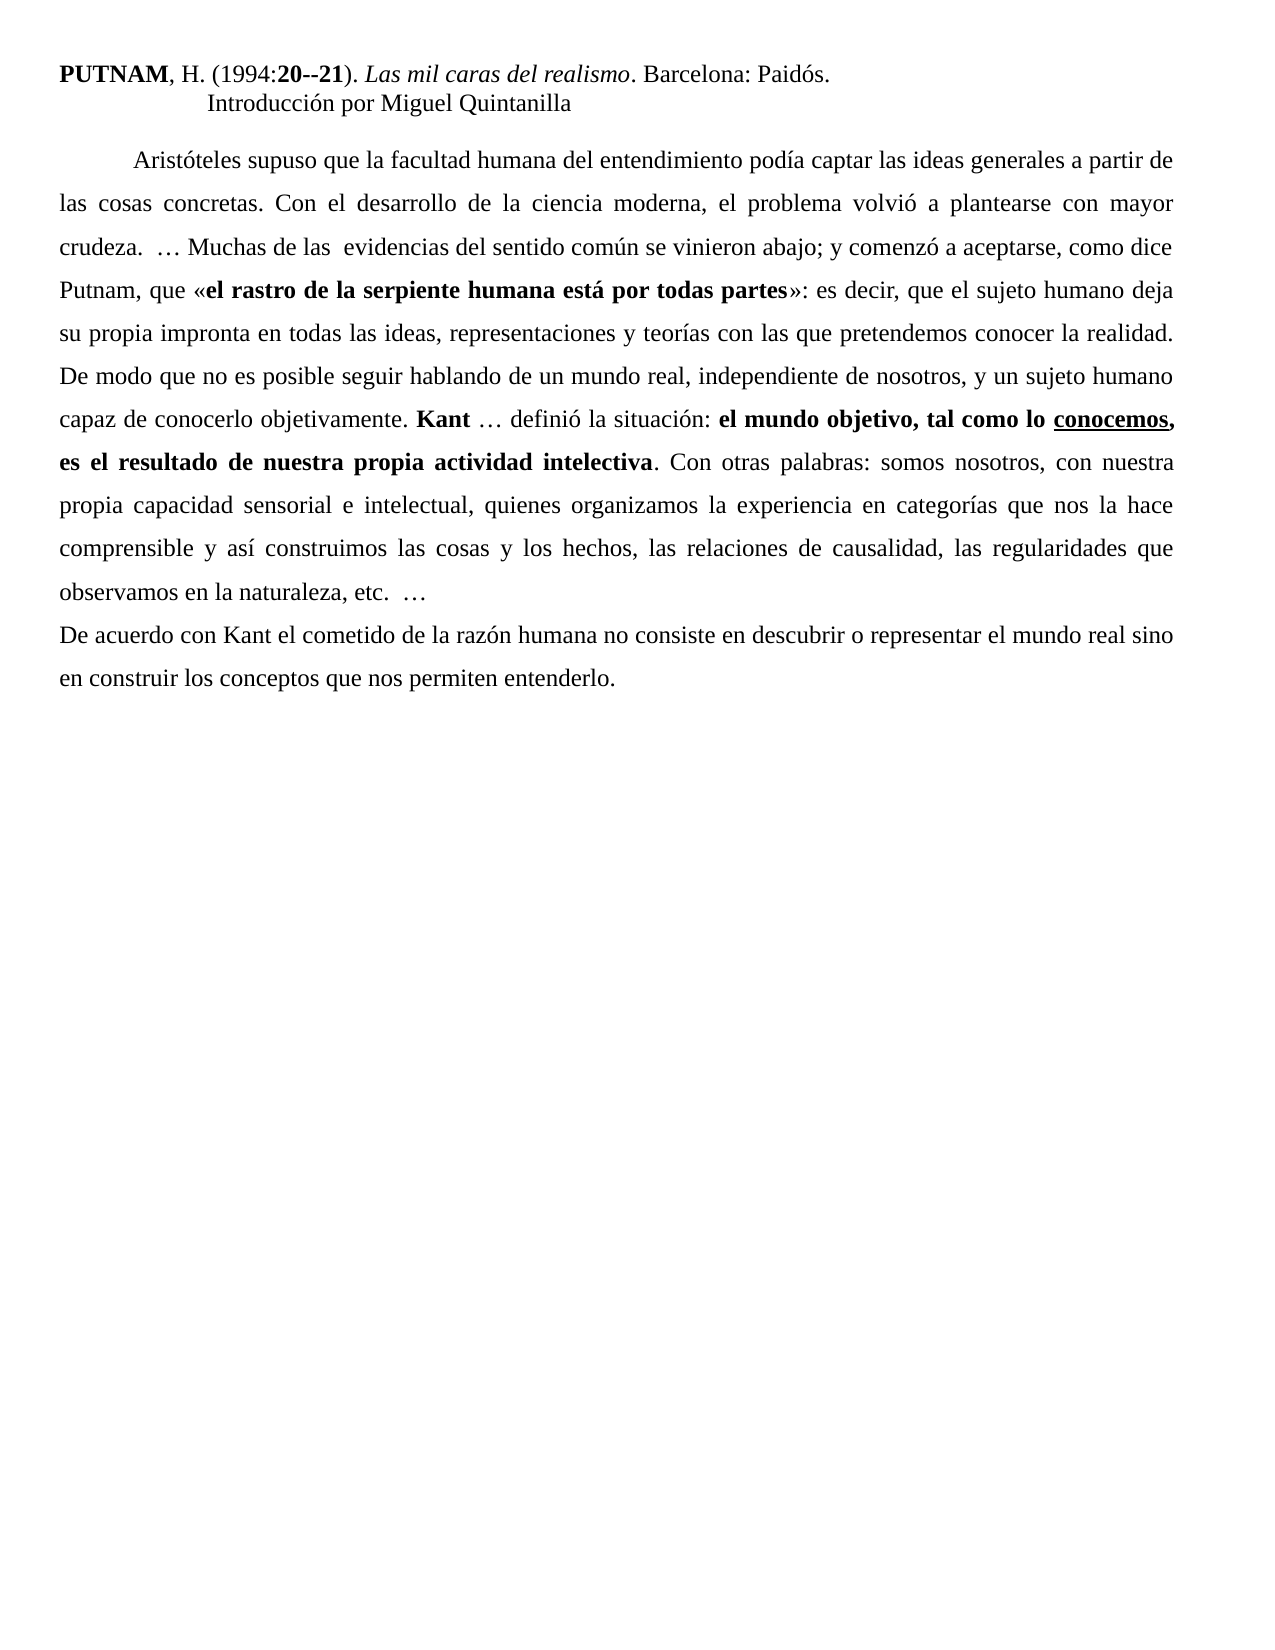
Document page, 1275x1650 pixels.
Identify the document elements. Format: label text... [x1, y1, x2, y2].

text Aristóteles supuso que la facultad humana del entendimiento podía captar las ideas generales a partir de las cosas concretas. Con el desarrollo de la ciencia moderna, el problema volvió a plantearse con mayor crudeza. … Muchas de las evidencias del sentido común se vinieron abajo; y comenzó a aceptarse, como dice Putnam, que «el rastro de la serpiente humana está por todas partes»: es decir, que el sujeto humano deja su propia impronta en todas las ideas, representaciones y teorías con las que pretendemos conocer la realidad. De modo que no es posible seguir hablando de un mundo real, independiente de nosotros, y un sujeto humano capaz de conocerlo objetivamente. Kant … definió la situación: el mundo objetivo, tal como lo conocemos, es el resultado de nuestra propia actividad intelectiva. Con otras palabras: somos nosotros, con nuestra propia capacidad sensorial e intelectual, quienes organizamos la experiencia en categorías que nos la hace comprensible y así construimos las cosas y los hechos, las relaciones de causalidad, las regularidades que observamos en la naturaleza, etc. … [59, 145, 1174, 605]
text PUTNAM, H. (1994:20--21). Las mil caras del realismo. Barcelona: Paidós. [59, 59, 1174, 88]
text De acuerdo con Kant el cometido de la razón humana no consiste en descubrir o representar el mundo real sino en construir los conceptos que nos permiten entenderlo. [59, 620, 1174, 692]
text Introducción por Miguel Quintanilla [59, 88, 1174, 117]
